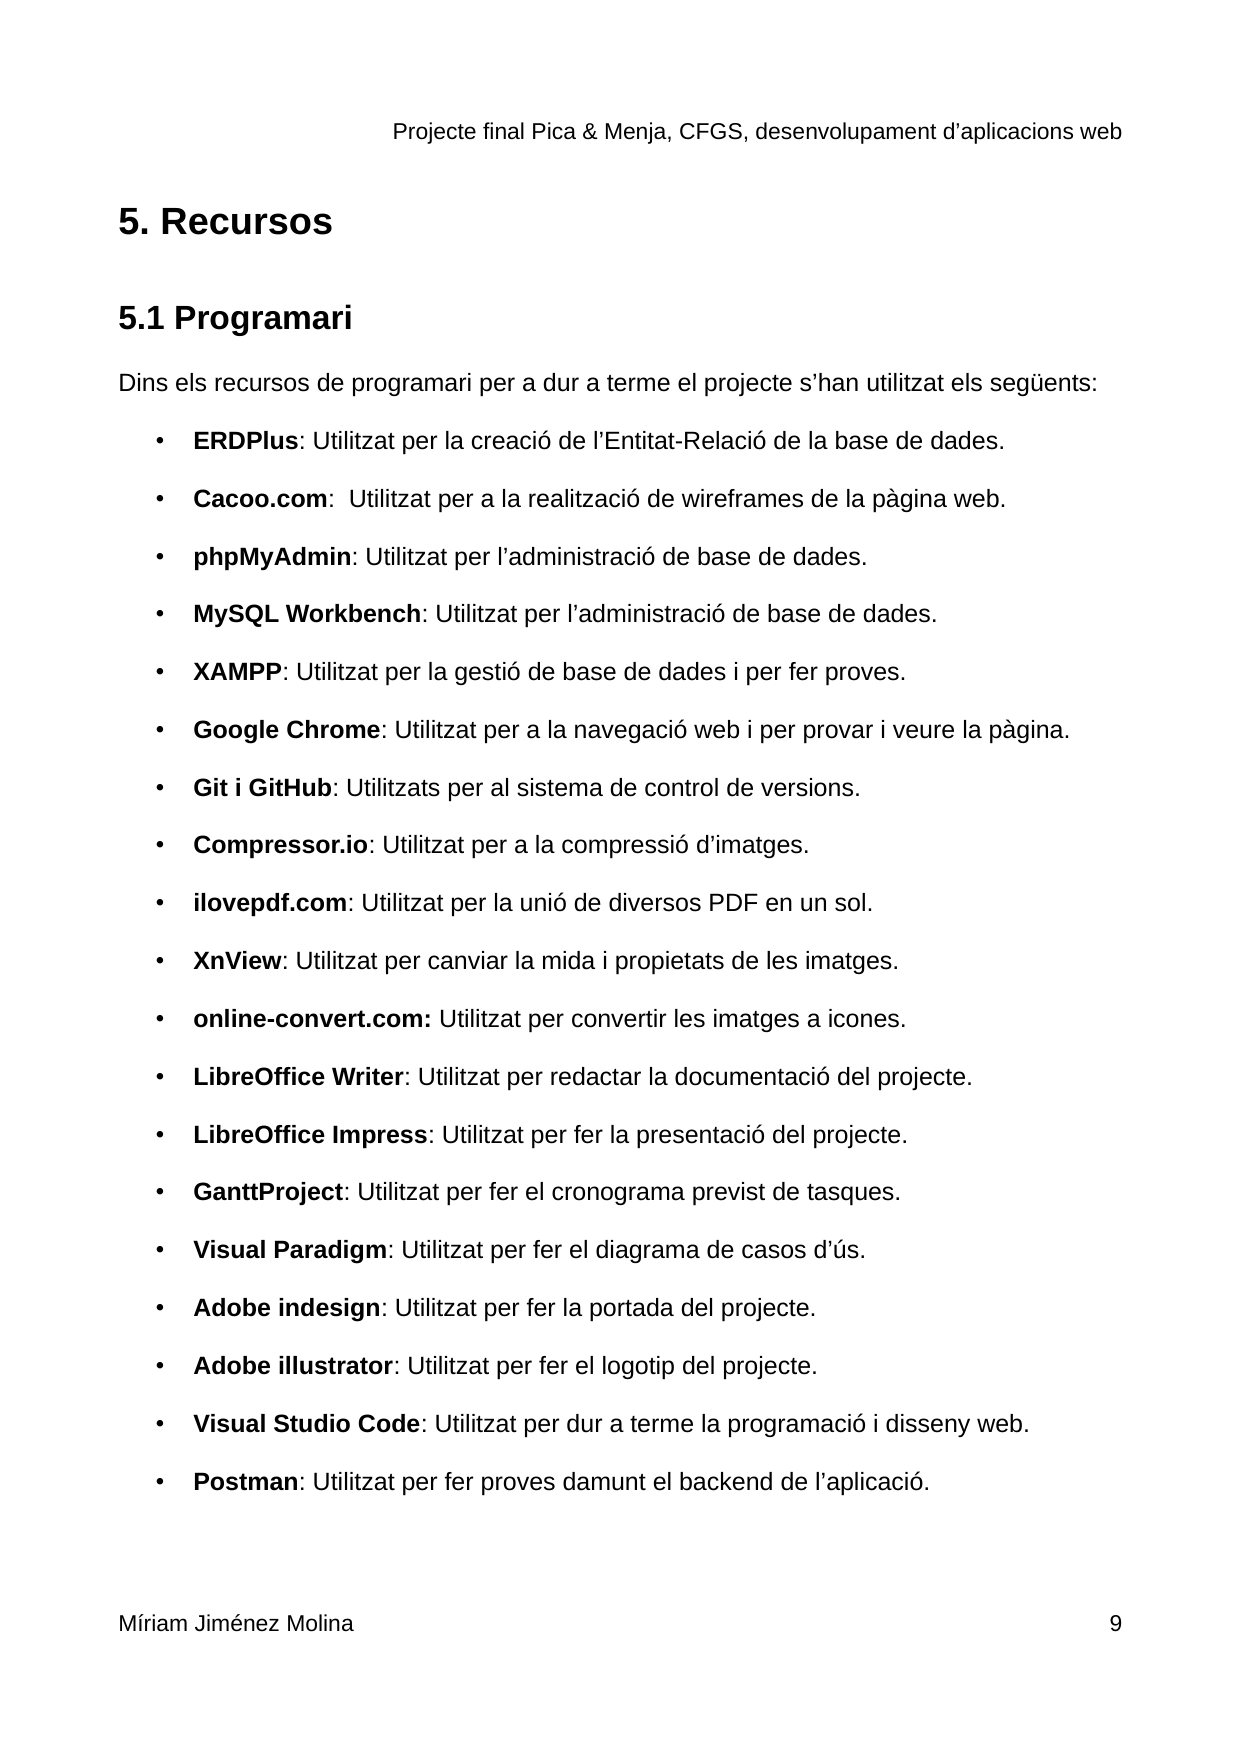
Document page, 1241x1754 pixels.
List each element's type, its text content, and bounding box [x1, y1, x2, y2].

list XnView: Utilitzat per canviar la mida i propietats de les imatges. [156, 946, 1122, 975]
subtitle 5. Recursos [118, 199, 1122, 243]
list Adobe indesign: Utilitzat per fer la portada del projecte. [156, 1293, 1122, 1322]
list online-convert.com: Utilitzat per convertir les imatges a icones. [156, 1004, 1122, 1033]
list Compressor.io: Utilitzat per a la compressió d’imatges. [156, 831, 1122, 859]
list Cacoo.com: Utilitzat per a la realització de wireframes de la pàgina web. [156, 484, 1122, 512]
list LibreOffice Writer: Utilitzat per redactar la documentació del projecte. [156, 1062, 1122, 1091]
list ERDPlus: Utilitzat per la creació de l’Entitat-Relació de la base de dades. [156, 426, 1122, 455]
list Postman: Utilitzat per fer proves damunt el backend de l’aplicació. [156, 1466, 1122, 1495]
text Dins els recursos de programari per a dur a terme el projecte s’han utilitzat els següents: [118, 368, 1122, 397]
list Visual Studio Code: Utilitzat per dur a terme la programació i disseny web. [156, 1409, 1122, 1437]
list MySQL Workbench: Utilitzat per l’administració de base de dades. [156, 599, 1122, 628]
list Google Chrome: Utilitzat per a la navegació web i per provar i veure la pàgina. [156, 715, 1122, 744]
list LibreOffice Impress: Utilitzat per fer la presentació del projecte. [156, 1119, 1122, 1148]
list Git i GitHub: Utilitzats per al sistema de control de versions. [156, 773, 1122, 802]
list XAMPP: Utilitzat per la gestió de base de dades i per fer proves. [156, 657, 1122, 686]
subtitle 5.1 Programari [118, 298, 1122, 336]
list Visual Paradigm: Utilitzat per fer el diagrama de casos d’ús. [156, 1235, 1122, 1264]
list GanttProject: Utilitzat per fer el cronograma previst de tasques. [156, 1177, 1122, 1206]
list Adobe illustrator: Utilitzat per fer el logotip del projecte. [156, 1351, 1122, 1380]
list ilovepdf.com: Utilitzat per la unió de diversos PDF en un sol. [156, 888, 1122, 917]
list phpMyAdmin: Utilitzat per l’administració de base de dades. [156, 541, 1122, 570]
